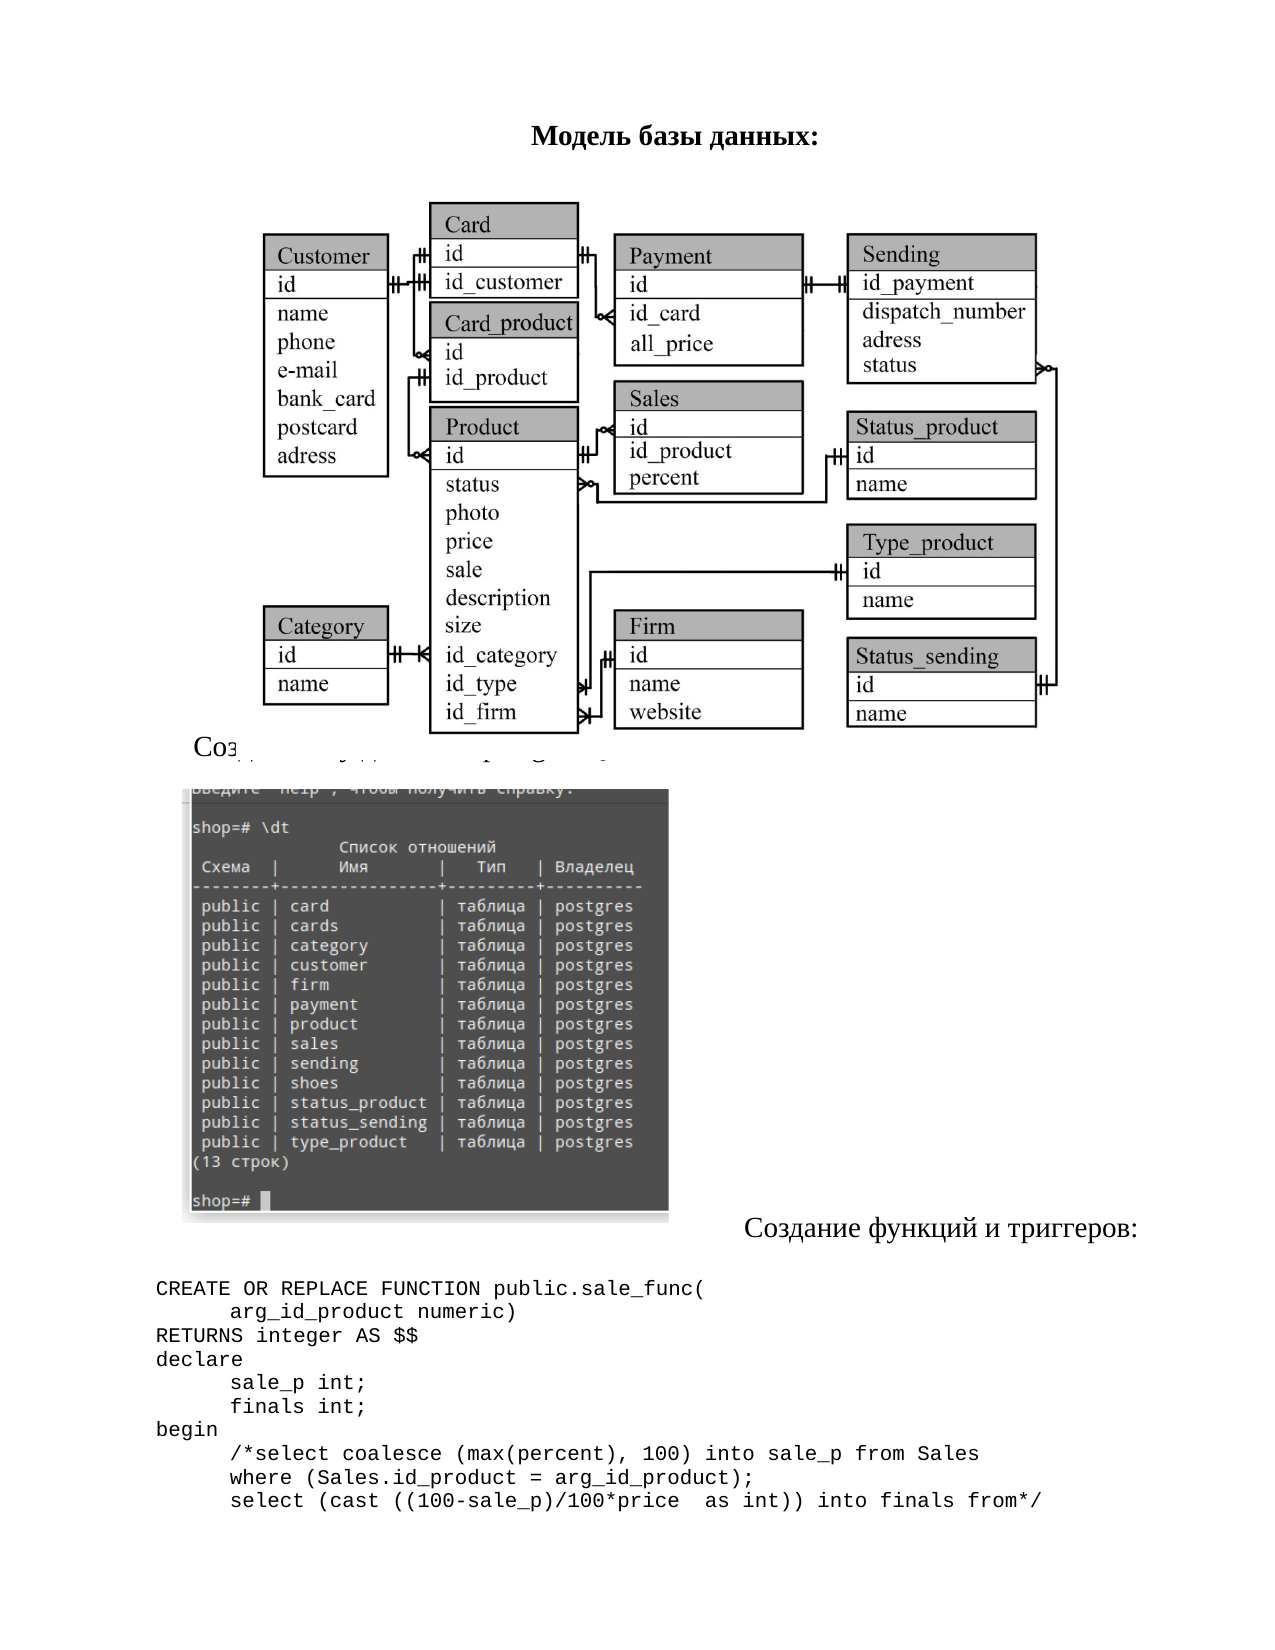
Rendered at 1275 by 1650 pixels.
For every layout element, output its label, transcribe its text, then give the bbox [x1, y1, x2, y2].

list Создала базу данных в postgreSQL [193, 729, 1157, 763]
list Создание функций и триггеров: [193, 1211, 1157, 1244]
text CREATE OR REPLACE FUNCTION public.sale_func( [156, 1278, 1157, 1301]
text where (Sales.id_product = arg_id_product); [156, 1467, 1157, 1490]
text begin [156, 1419, 1157, 1443]
text /*select coalesce (max(percent), 100) into sale_p from Sales [156, 1443, 1157, 1467]
picture [181, 789, 436, 1223]
text select (cast ((100-sale_p)/100*price as int)) into finals from*/ [156, 1490, 1157, 1514]
text arg_id_product numeric) [156, 1301, 1157, 1325]
list Модель базы данных: [193, 118, 1157, 152]
text sale_p int; [156, 1372, 1157, 1396]
text declare [156, 1348, 1157, 1372]
text finals int; [156, 1396, 1157, 1419]
picture [235, 169, 1083, 760]
text RETURNS integer AS $$ [156, 1325, 1157, 1348]
